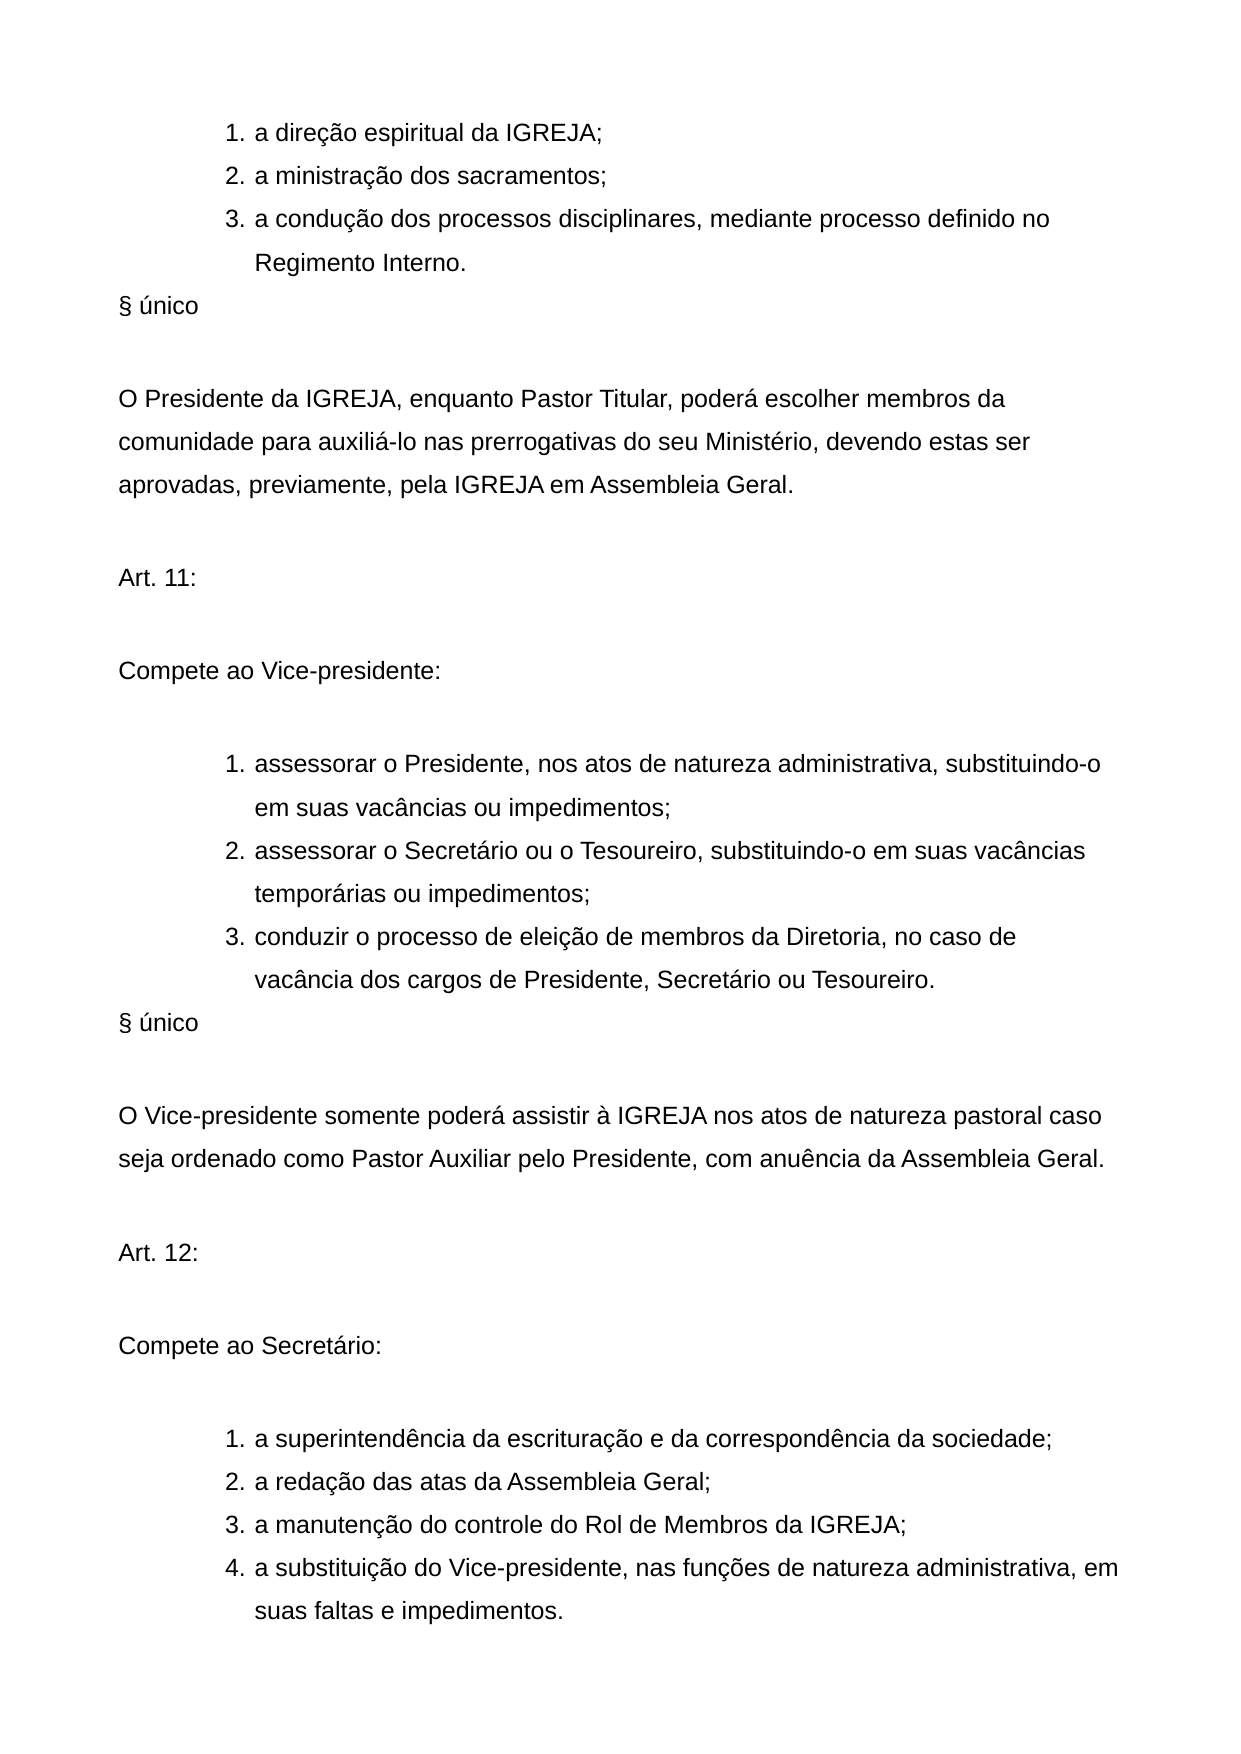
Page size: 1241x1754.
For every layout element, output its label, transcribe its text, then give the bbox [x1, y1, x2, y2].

text Compete ao Vice-presidente: [118, 656, 1122, 685]
list a substituição do Vice-presidente, nas funções de natureza administrativa, em suas faltas e impedimentos. [225, 1553, 1122, 1625]
text § único [118, 291, 1122, 319]
list a condução dos processos disciplinares, mediante processo definido no Regimento Interno. [225, 204, 1122, 276]
text O Presidente da IGREJA, enquanto Pastor Titular, poderá escolher membros da comunidade para auxiliá-lo nas prerrogativas do seu Ministério, devendo estas ser aprovadas, previamente, pela IGREJA em Assembleia Geral. [118, 384, 1122, 499]
list a ministração dos sacramentos; [225, 161, 1122, 190]
text § único [118, 1008, 1122, 1037]
list conduzir o processo de eleição de membros da Diretoria, no caso de vacância dos cargos de Presidente, Secretário ou Tesoureiro. [225, 922, 1122, 994]
list a manutenção do controle do Rol de Membros da IGREJA; [225, 1510, 1122, 1539]
list a redação das atas da Assembleia Geral; [225, 1467, 1122, 1496]
list assessorar o Presidente, nos atos de natureza administrativa, substituindo-o em suas vacâncias ou impedimentos; [225, 749, 1122, 821]
list a superintendência da escrituração e da correspondência da sociedade; [225, 1424, 1122, 1452]
text Art. 11: [118, 563, 1122, 592]
list a direção espiritual da IGREJA; [225, 118, 1122, 147]
text Art. 12: [118, 1237, 1122, 1266]
list assessorar o Secretário ou o Tesoureiro, substituindo-o em suas vacâncias temporárias ou impedimentos; [225, 836, 1122, 907]
text O Vice-presidente somente poderá assistir à IGREJA nos atos de natureza pastoral caso seja ordenado como Pastor Auxiliar pelo Presidente, com anuência da Assembleia Geral. [118, 1101, 1122, 1173]
text Compete ao Secretário: [118, 1331, 1122, 1359]
